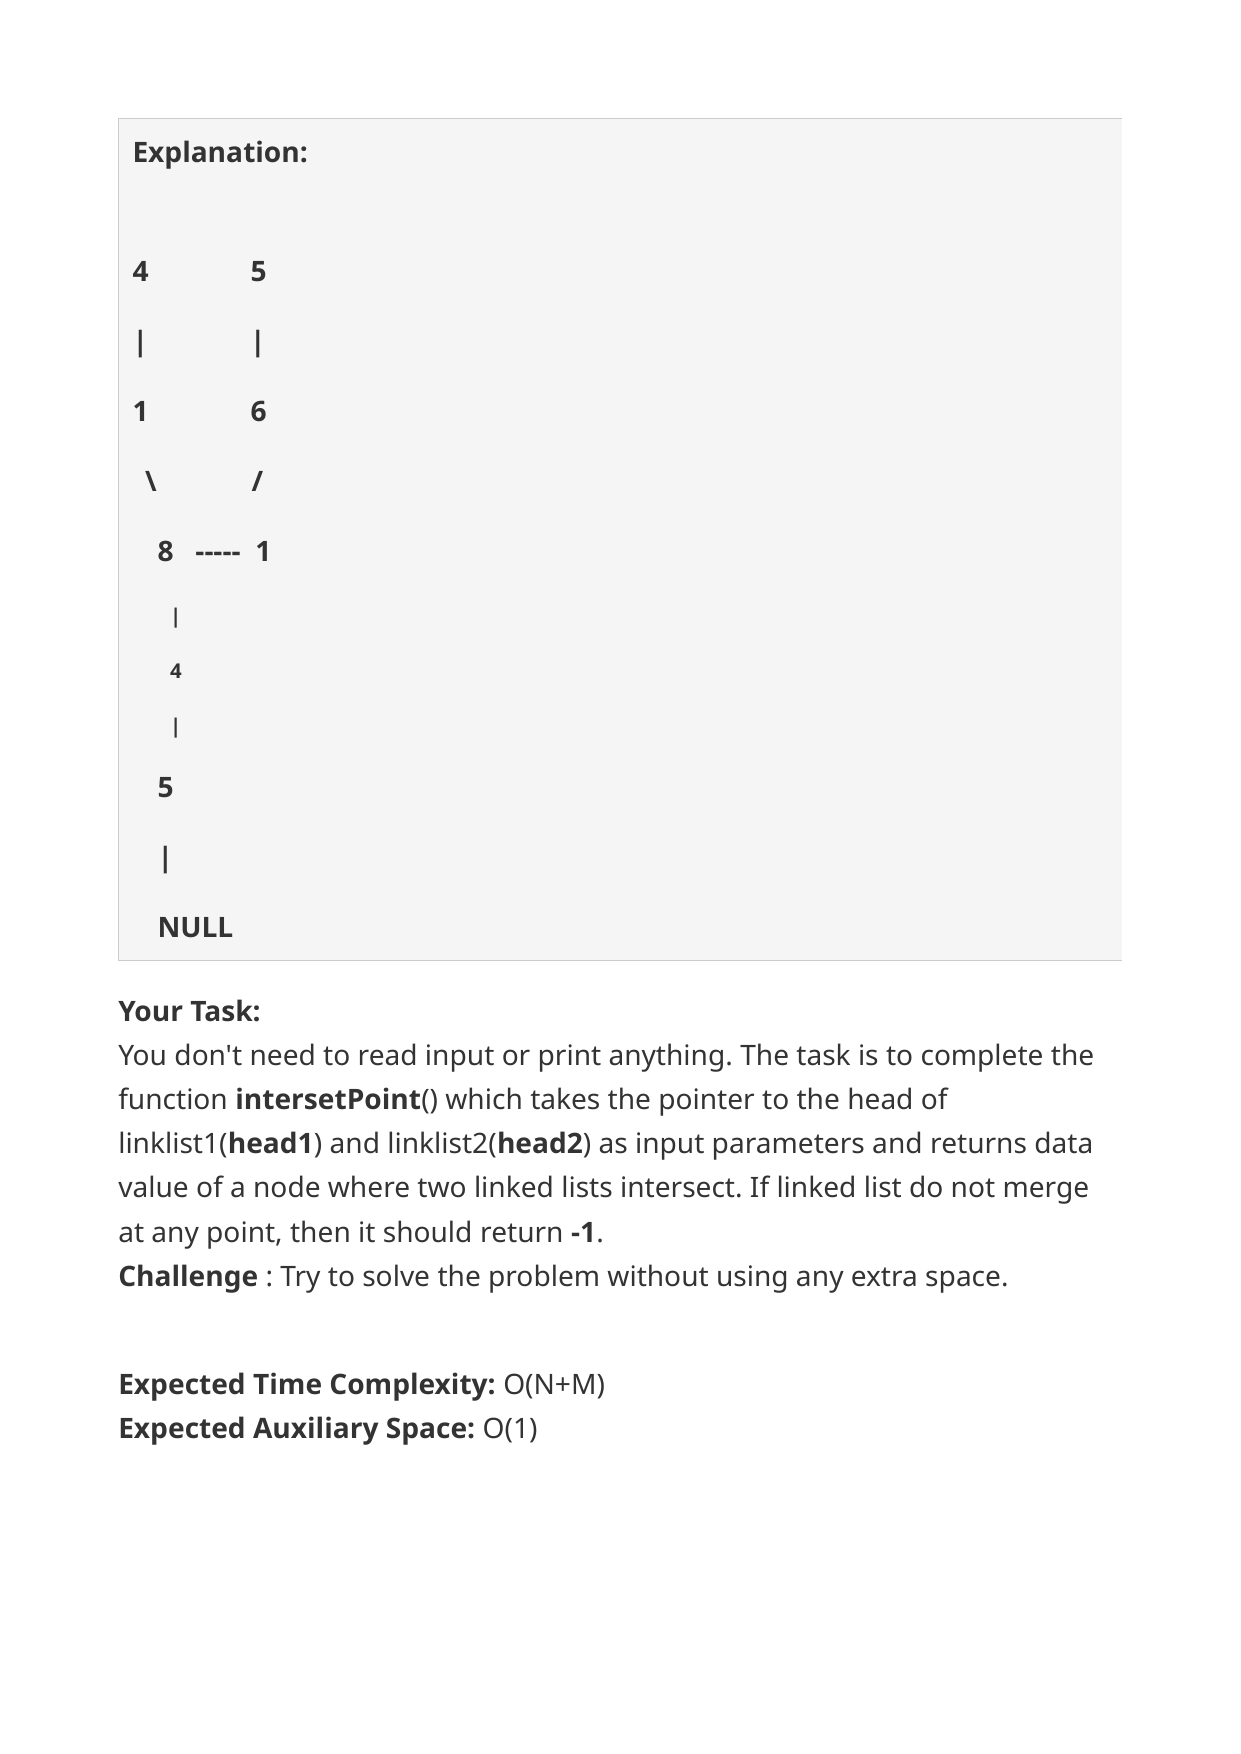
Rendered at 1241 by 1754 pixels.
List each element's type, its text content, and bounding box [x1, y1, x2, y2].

text | [119, 698, 1122, 740]
text 1 6 [119, 377, 1122, 430]
text 5 [119, 753, 1122, 806]
text 8 ----- 1 [119, 517, 1122, 570]
text 4 [119, 643, 1122, 685]
text | | [119, 307, 1122, 360]
text | [119, 587, 1122, 629]
text | [119, 823, 1122, 876]
text 4 5 [119, 237, 1122, 290]
text NULL [119, 893, 1122, 960]
text Your Task: You don't need to read input or print anything. The task is to complete the function intersetPoint() which takes the pointer to the head of linklist1(head1) and linklist2(head2) as input parameters and returns data value of a node where two linked lists intersect. If linked list do not merge at any point, then it should return -1. Challenge : Try to solve the problem without using any extra space. [118, 992, 1122, 1294]
text \ / [119, 447, 1122, 500]
text Expected Time Complexity: O(N+M) Expected Auxiliary Space: O(1) [118, 1364, 1122, 1447]
text Explanation: [119, 119, 1122, 171]
